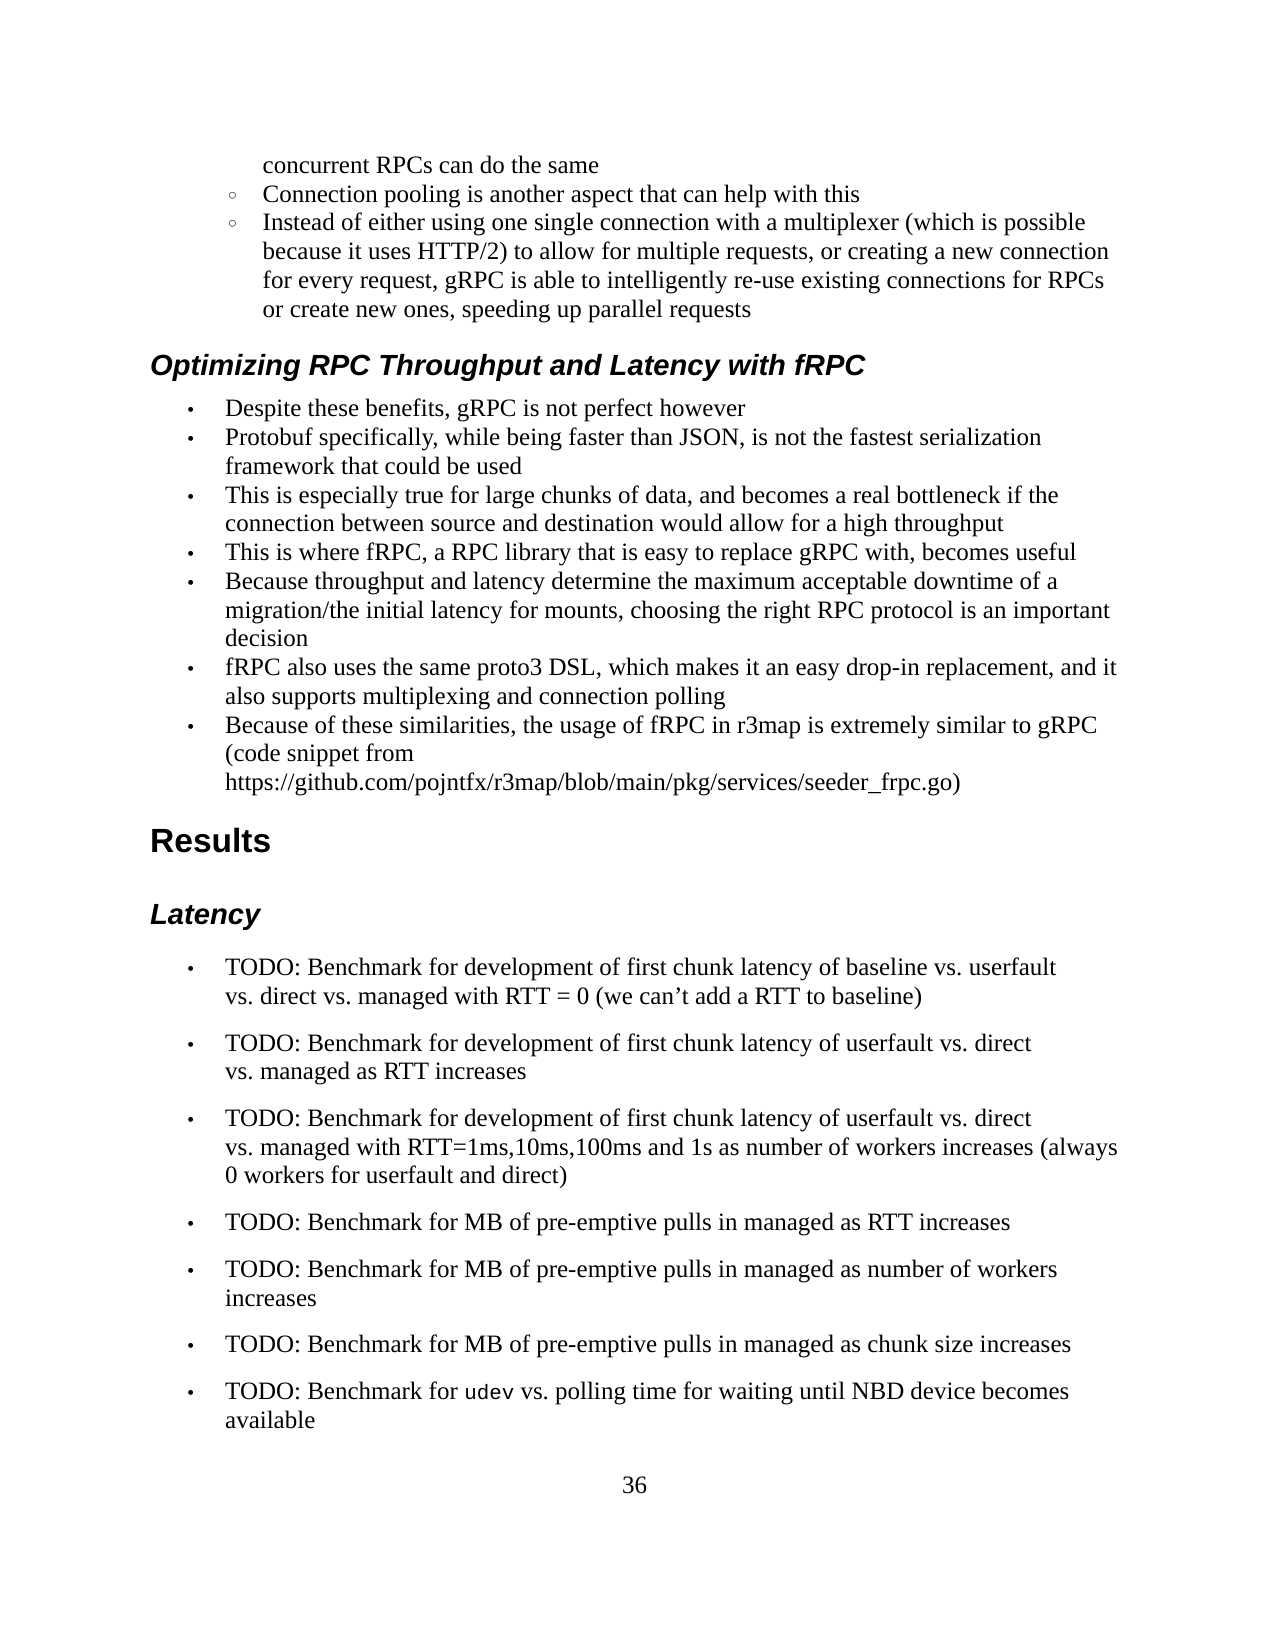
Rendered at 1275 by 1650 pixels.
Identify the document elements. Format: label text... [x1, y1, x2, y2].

subtitle Latency [150, 897, 1125, 931]
list This is especially true for large chunks of data, and becomes a real bottleneck if the connection between source and destination would allow for a high throughput [187, 480, 1125, 537]
list TODO: Benchmark for development of first chunk latency of userfault vs. direct vs. managed with RTT=1ms,10ms,100ms and 1s as number of workers increases (always 0 workers for userfault and direct) [187, 1103, 1125, 1189]
subtitle Optimizing RPC Throughput and Latency with fRPC [150, 347, 1125, 381]
list fRPC also uses the same proto3 DSL, which makes it an easy drop-in replacement, and it also supports multiplexing and connection polling [187, 652, 1125, 710]
list TODO: Benchmark for MB of pre-emptive pulls in managed as chunk size increases [187, 1329, 1125, 1358]
list TODO: Benchmark for udev vs. polling time for waiting until NBD device becomes available [187, 1376, 1125, 1434]
list This is where fRPC, a RPC library that is easy to replace gRPC with, becomes useful [187, 537, 1125, 566]
list TODO: Benchmark for development of first chunk latency of baseline vs. userfault vs. direct vs. managed with RTT = 0 (we can’t add a RTT to baseline) [187, 952, 1125, 1010]
subtitle Results [150, 821, 1125, 860]
list TODO: Benchmark for MB of pre-emptive pulls in managed as number of workers increases [187, 1254, 1125, 1311]
list Despite these benefits, gRPC is not perfect however [187, 393, 1125, 422]
list concurrent RPCs can do the same [225, 150, 1125, 179]
list Instead of either using one single connection with a multiplexer (which is possible because it uses HTTP/2) to allow for multiple requests, or creating a new connection for every request, gRPC is able to intelligently re-use existing connections for RPCs or create new ones, speeding up parallel requests [225, 207, 1125, 322]
list TODO: Benchmark for MB of pre-emptive pulls in managed as RTT increases [187, 1207, 1125, 1236]
list Because throughput and latency determine the maximum acceptable downtime of a migration/the initial latency for mounts, choosing the right RPC protocol is an important decision [187, 566, 1125, 652]
list Because of these similarities, the usage of fRPC in r3map is extremely similar to gRPC (code snippet from https://github.com/pojntfx/r3map/blob/main/pkg/services/seeder_frpc.go) [187, 710, 1125, 796]
list Protobuf specifically, while being faster than JSON, is not the fastest serialization framework that could be used [187, 422, 1125, 480]
list Connection pooling is another aspect that can help with this [225, 179, 1125, 207]
list TODO: Benchmark for development of first chunk latency of userfault vs. direct vs. managed as RTT increases [187, 1028, 1125, 1085]
